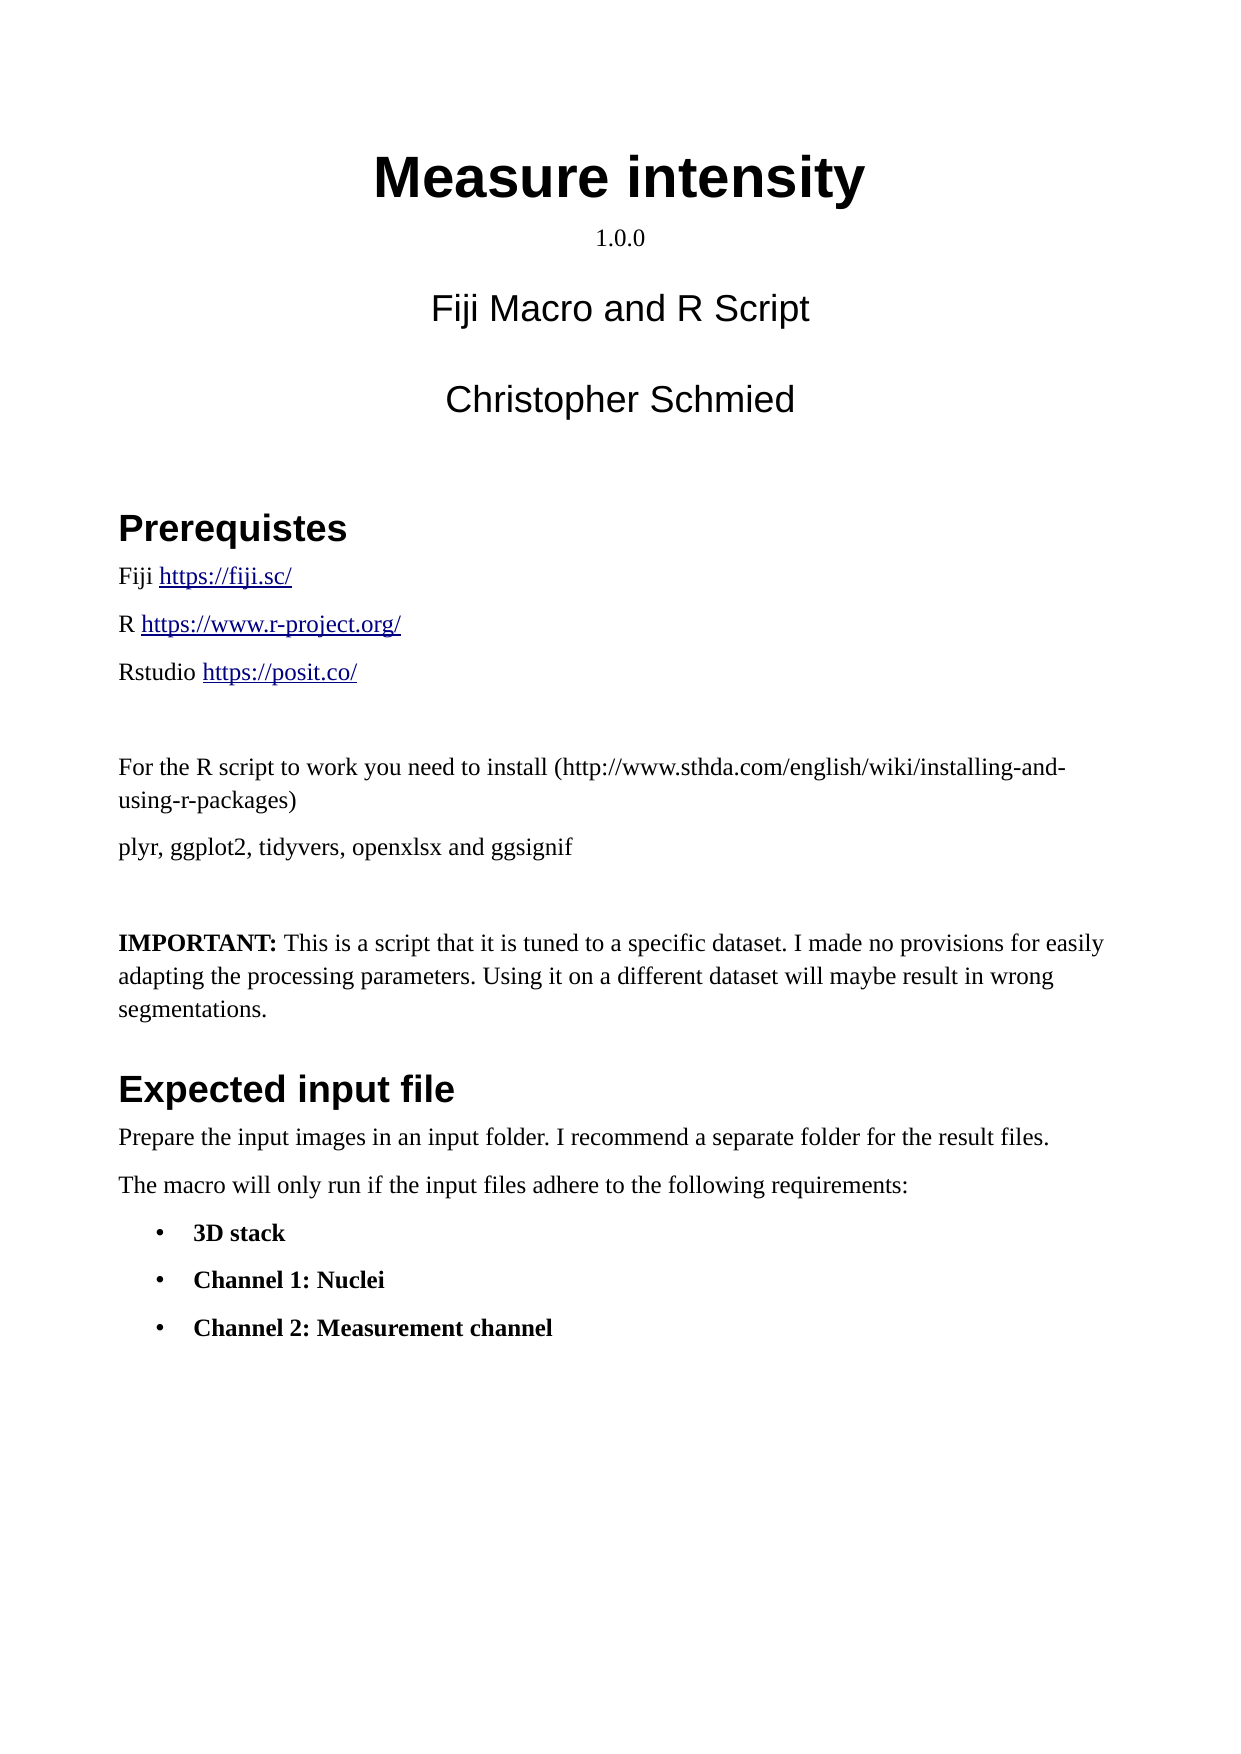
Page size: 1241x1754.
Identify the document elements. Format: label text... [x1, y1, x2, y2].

text For the R script to work you need to install (http://www.sthda.com/english/wiki/installing-and-using-r-packages) [118, 752, 1122, 814]
title Measure intensity [118, 143, 1122, 210]
text 1.0.0 [118, 223, 1122, 251]
text Fiji https://fiji.sc/ [118, 561, 1122, 590]
text Rstudio https://posit.co/ [118, 657, 1122, 685]
subtitle Christopher Schmied [118, 377, 1122, 420]
subtitle Prerequistes [118, 505, 1122, 549]
subtitle Expected input file [118, 1066, 1122, 1110]
text The macro will only run if the input files adhere to the following requirements: [118, 1170, 1122, 1199]
list Channel 2: Measurement channel [156, 1313, 1122, 1342]
subtitle Fiji Macro and R Script [118, 286, 1122, 329]
text IMPORTANT: This is a script that it is tuned to a specific dataset. I made no provisions for easily adapting the processing parameters. Using it on a different dataset will maybe result in wrong segmentations. [118, 928, 1122, 1022]
text Prepare the input images in an input folder. I recommend a separate folder for the result files. [118, 1122, 1122, 1151]
text plyr, ggplot2, tidyvers, openxlsx and ggsignif [118, 832, 1122, 861]
text R https://www.r-project.org/ [118, 609, 1122, 638]
list Channel 1: Nuclei [156, 1265, 1122, 1294]
list 3D stack [156, 1218, 1122, 1246]
